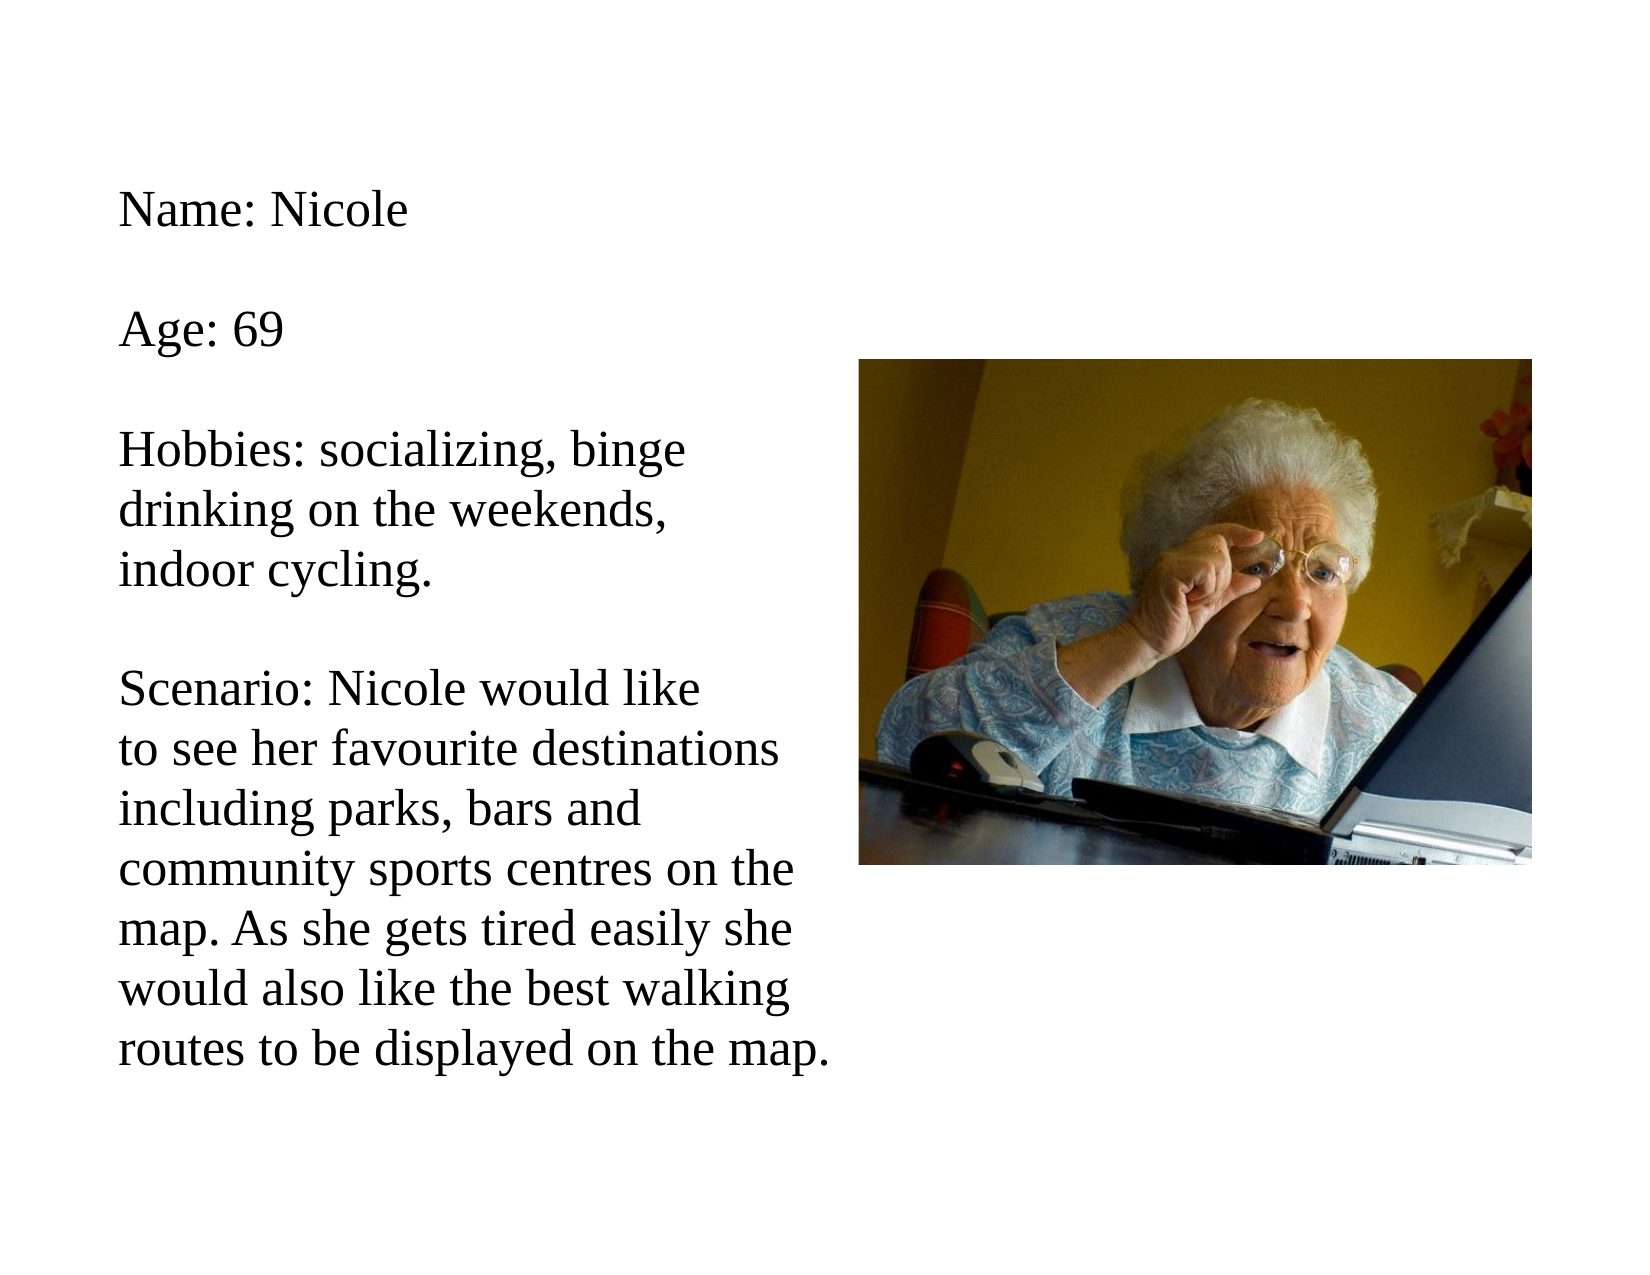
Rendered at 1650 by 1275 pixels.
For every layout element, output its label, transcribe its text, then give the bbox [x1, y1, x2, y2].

text Hobbies: socializing, binge drinking on the weekends, indoor cycling. [118, 358, 842, 597]
text Age: 69 [118, 238, 842, 358]
text Name: Nicole [118, 178, 842, 238]
text Scenario: Nicole would like to see her favourite destinations including parks, bars and community sports centres on the map. As she gets tired easily she would also like the best walking routes to be displayed on the map. [118, 657, 842, 1136]
